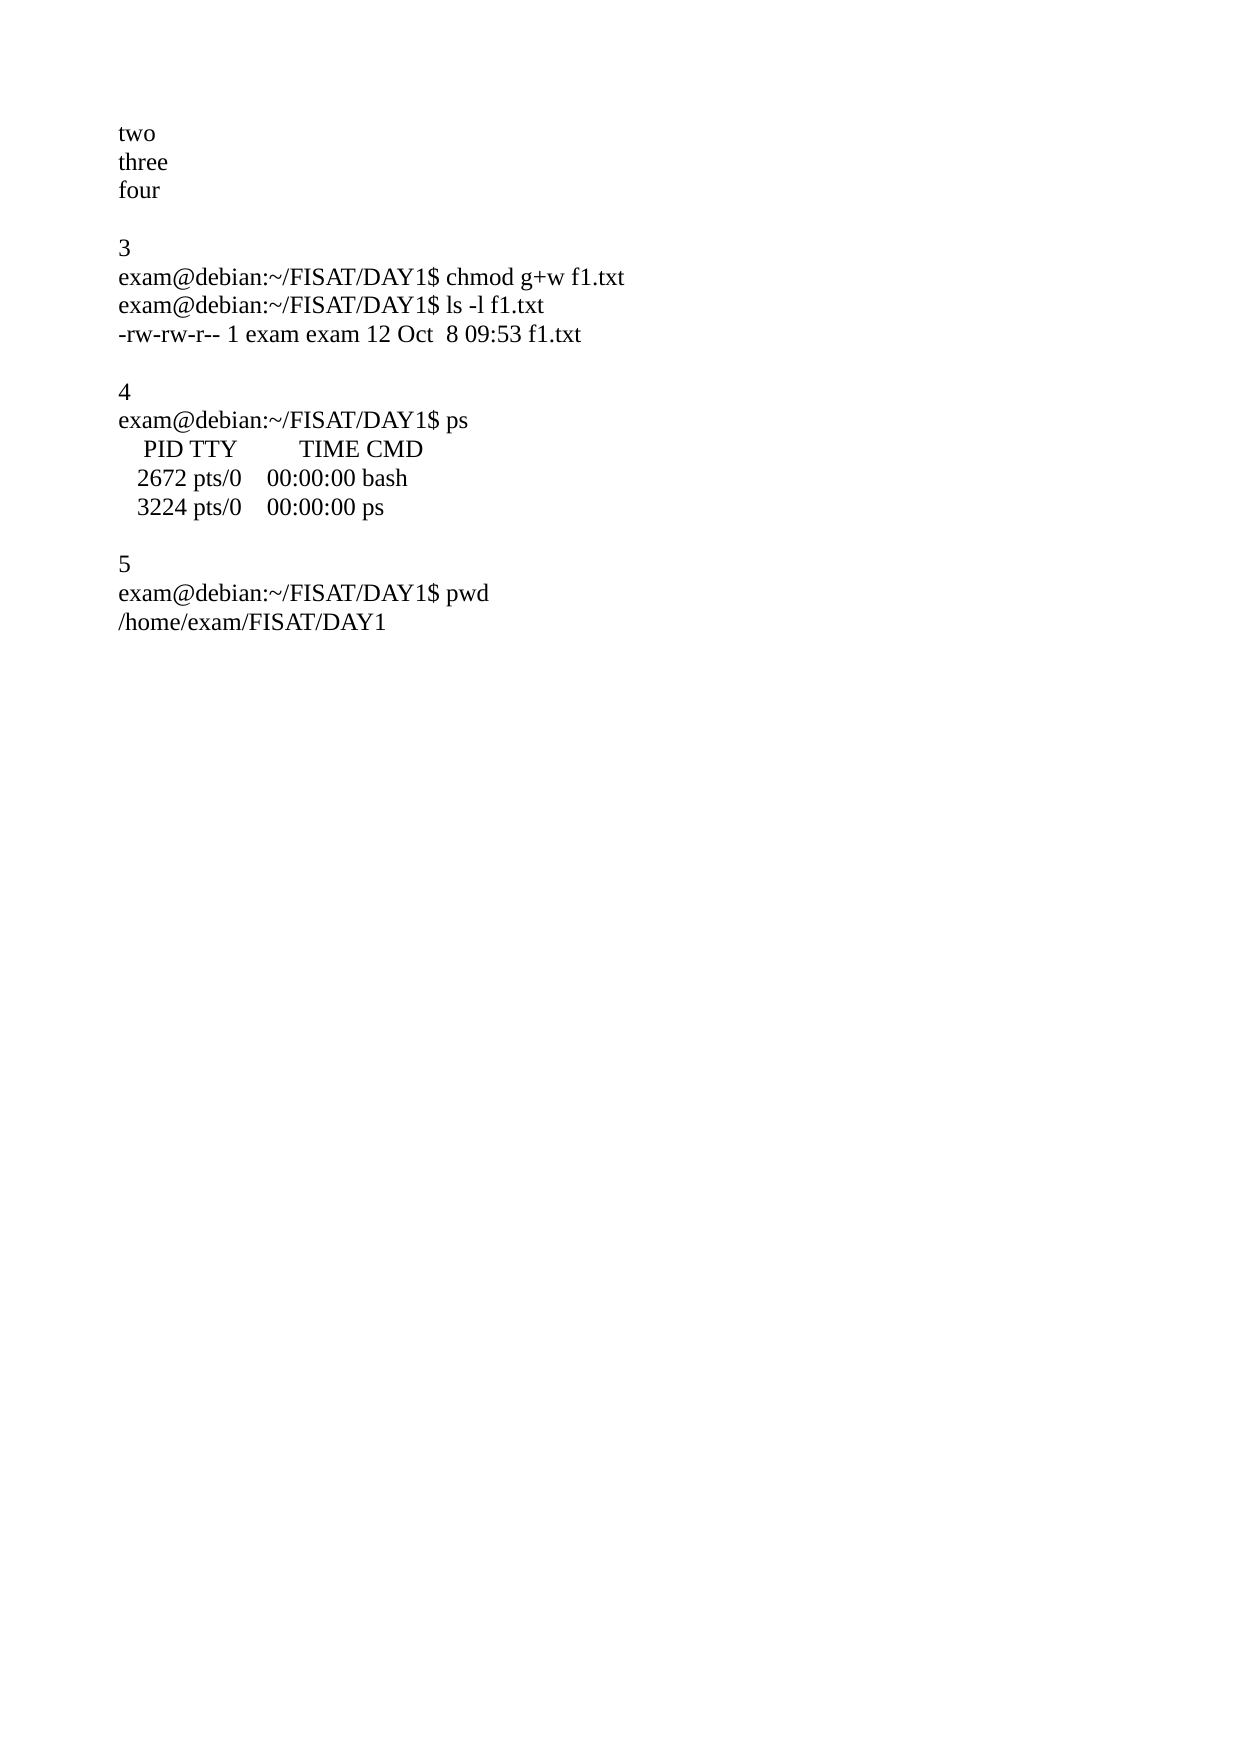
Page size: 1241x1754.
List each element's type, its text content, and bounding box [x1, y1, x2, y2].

text exam@debian:~/FISAT/DAY1$ chmod g+w f1.txt [118, 262, 1122, 291]
text exam@debian:~/FISAT/DAY1$ ls -l f1.txt [118, 291, 1122, 319]
text exam@debian:~/FISAT/DAY1$ pwd [118, 578, 1122, 607]
text 2672 pts/0 00:00:00 bash [118, 463, 1122, 492]
text PID TTY TIME CMD [118, 434, 1122, 463]
text 3224 pts/0 00:00:00 ps [118, 492, 1122, 521]
text /home/exam/FISAT/DAY1 [118, 607, 1122, 636]
text -rw-rw-r-- 1 exam exam 12 Oct 8 09:53 f1.txt [118, 319, 1122, 348]
text four [118, 176, 1122, 204]
text two [118, 118, 1122, 147]
text 4 [118, 377, 1122, 406]
text exam@debian:~/FISAT/DAY1$ ps [118, 406, 1122, 434]
text 5 [118, 549, 1122, 578]
text 3 [118, 233, 1122, 262]
text three [118, 147, 1122, 176]
